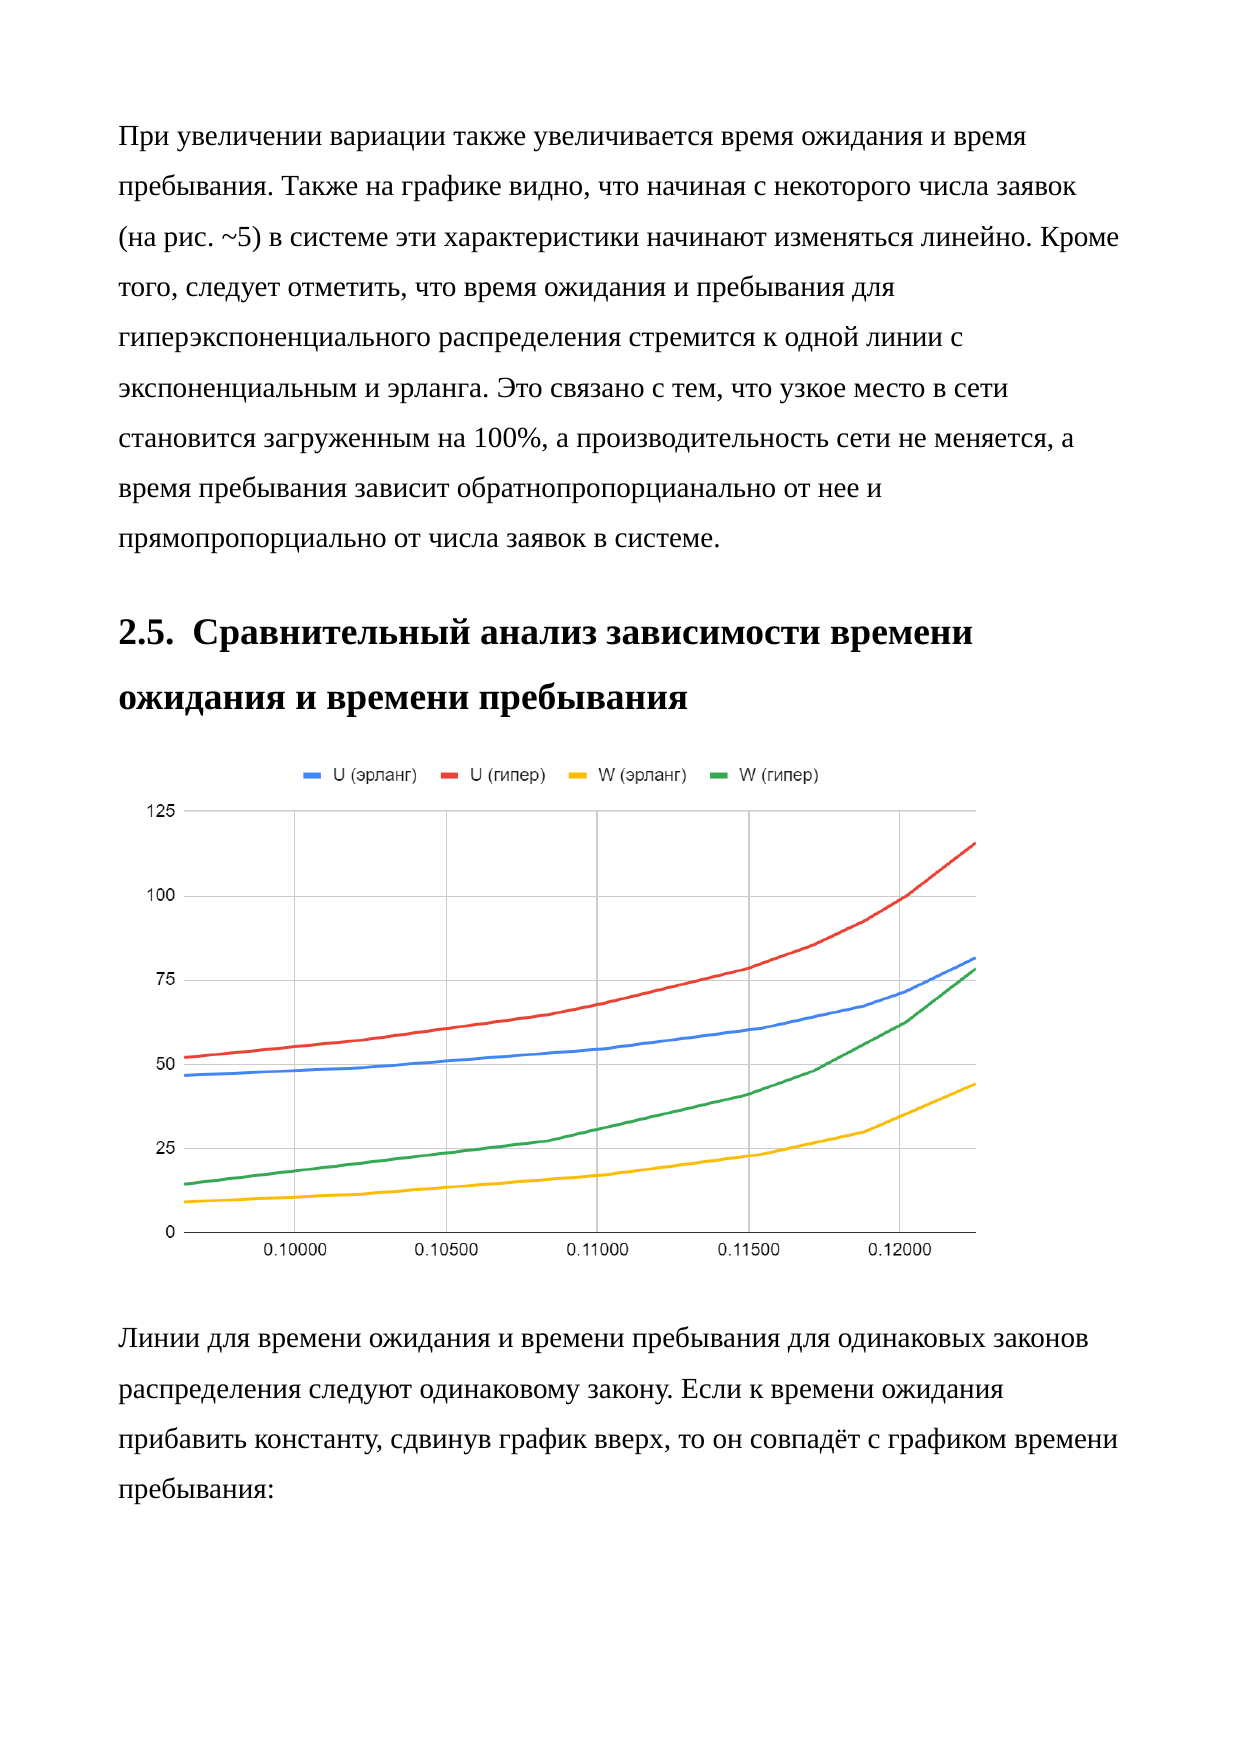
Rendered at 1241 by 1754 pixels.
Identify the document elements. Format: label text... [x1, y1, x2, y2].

text Линии для времени ожидания и времени пребывания для одинаковых законов распределения следуют одинаковому закону. Если к времени ожидания прибавить константу, сдвинув график вверх, то он совпадёт с графиком времени пребывания: [118, 1320, 1122, 1505]
text При увеличении вариации также увеличивается время ожидания и время пребывания. Также на графике видно, что начиная с некоторого числа заявок (на рис. ~5) в системе эти характеристики начинают изменяться линейно. Кроме того, следует отметить, что время ожидания и пребывания для гиперэкспоненциального распределения стремится к одной линии с экспоненциальным и эрланга. Это связано с тем, что узкое место в сети становится загруженным на 100%, а производительность сети не меняется, а время пребывания зависит обратнопропорцианально от нее и прямопропорциально от числа заявок в системе. [118, 118, 1122, 554]
subtitle Сравнительный анализ зависимости времени ожидания и времени пребывания [118, 610, 1122, 718]
